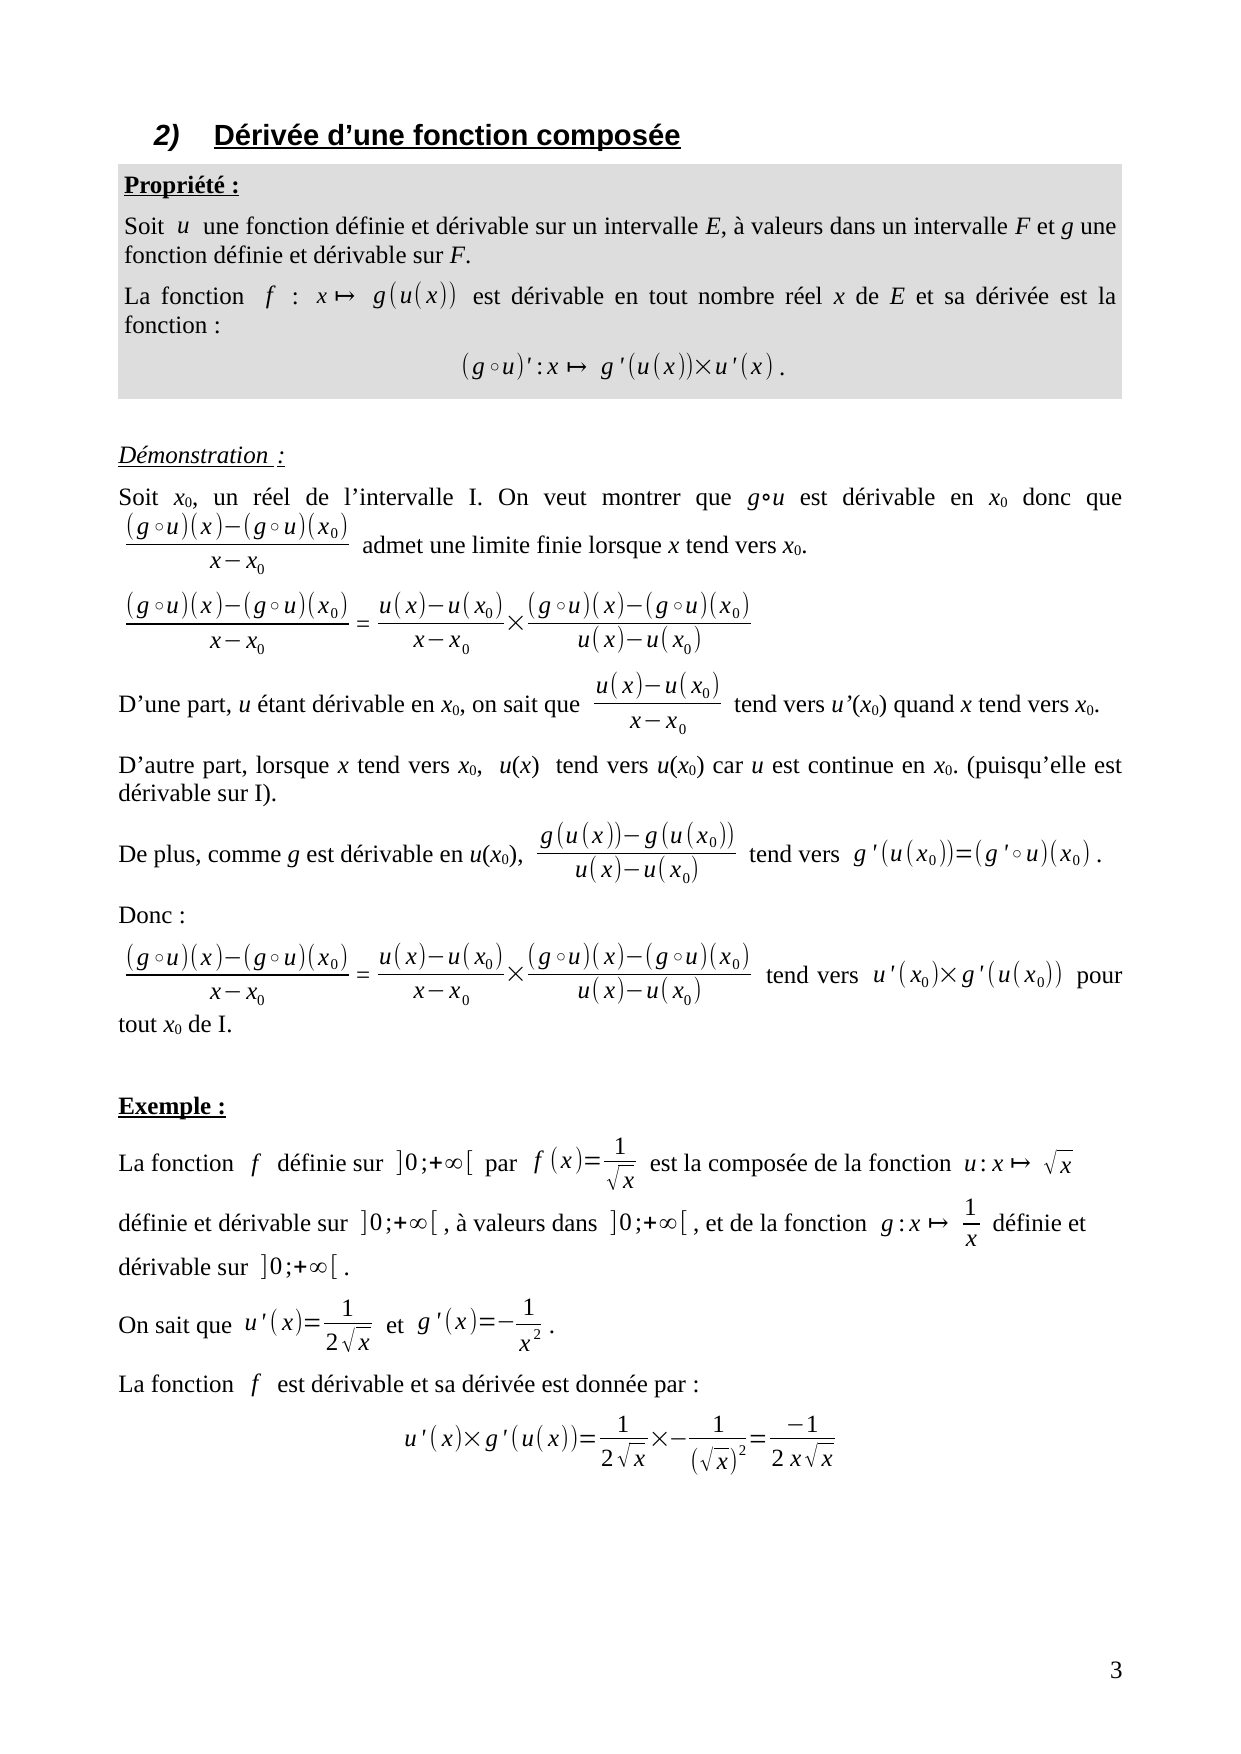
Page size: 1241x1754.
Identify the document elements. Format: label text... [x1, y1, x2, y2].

text Soit x0, un réel de l’intervalle I. On veut montrer que g∘u est dérivable en x0 donc que admet une limite finie lorsque x tend vers x0. [118, 482, 1122, 578]
text Exemple : [118, 1091, 1122, 1120]
subtitle Dérivée d’une fonction composée [153, 118, 1122, 152]
text Donc : [118, 900, 1122, 928]
text De plus, comme g est dérivable en u(x0), tend vers . [118, 820, 1122, 887]
text D’autre part, lorsque x tend vers x0, u(x) tend vers u(x0) car u est continue en x0. (puisqu’elle est dérivable sur I). [118, 750, 1122, 807]
table_header Propriété : Soit une fonction définie et dérivable sur un intervalle E, à valeurs dans un intervalle F et g une fonction définie et dérivable sur F. La fonction : ↦ est dérivable en tout nombre réel x de E et sa dérivée est la fonction : ↦ . [118, 164, 1122, 399]
text La fonction définie sur par est la composée de la fonction ↦ définie et dérivable sur , à valeurs dans , et de la fonction ↦ définie et dérivable sur . [118, 1132, 1122, 1281]
text D’une part, u étant dérivable en x0, on sait que tend vers u’(x0) quand x tend vers x0. [118, 670, 1122, 737]
text = [118, 590, 1122, 658]
text Démonstration : [118, 441, 1122, 469]
text La fonction est dérivable et sa dérivée est donnée par : [118, 1369, 1122, 1398]
text = tend vers pour tout x0 de I. [118, 941, 1122, 1037]
text On sait que et . [118, 1294, 1122, 1356]
